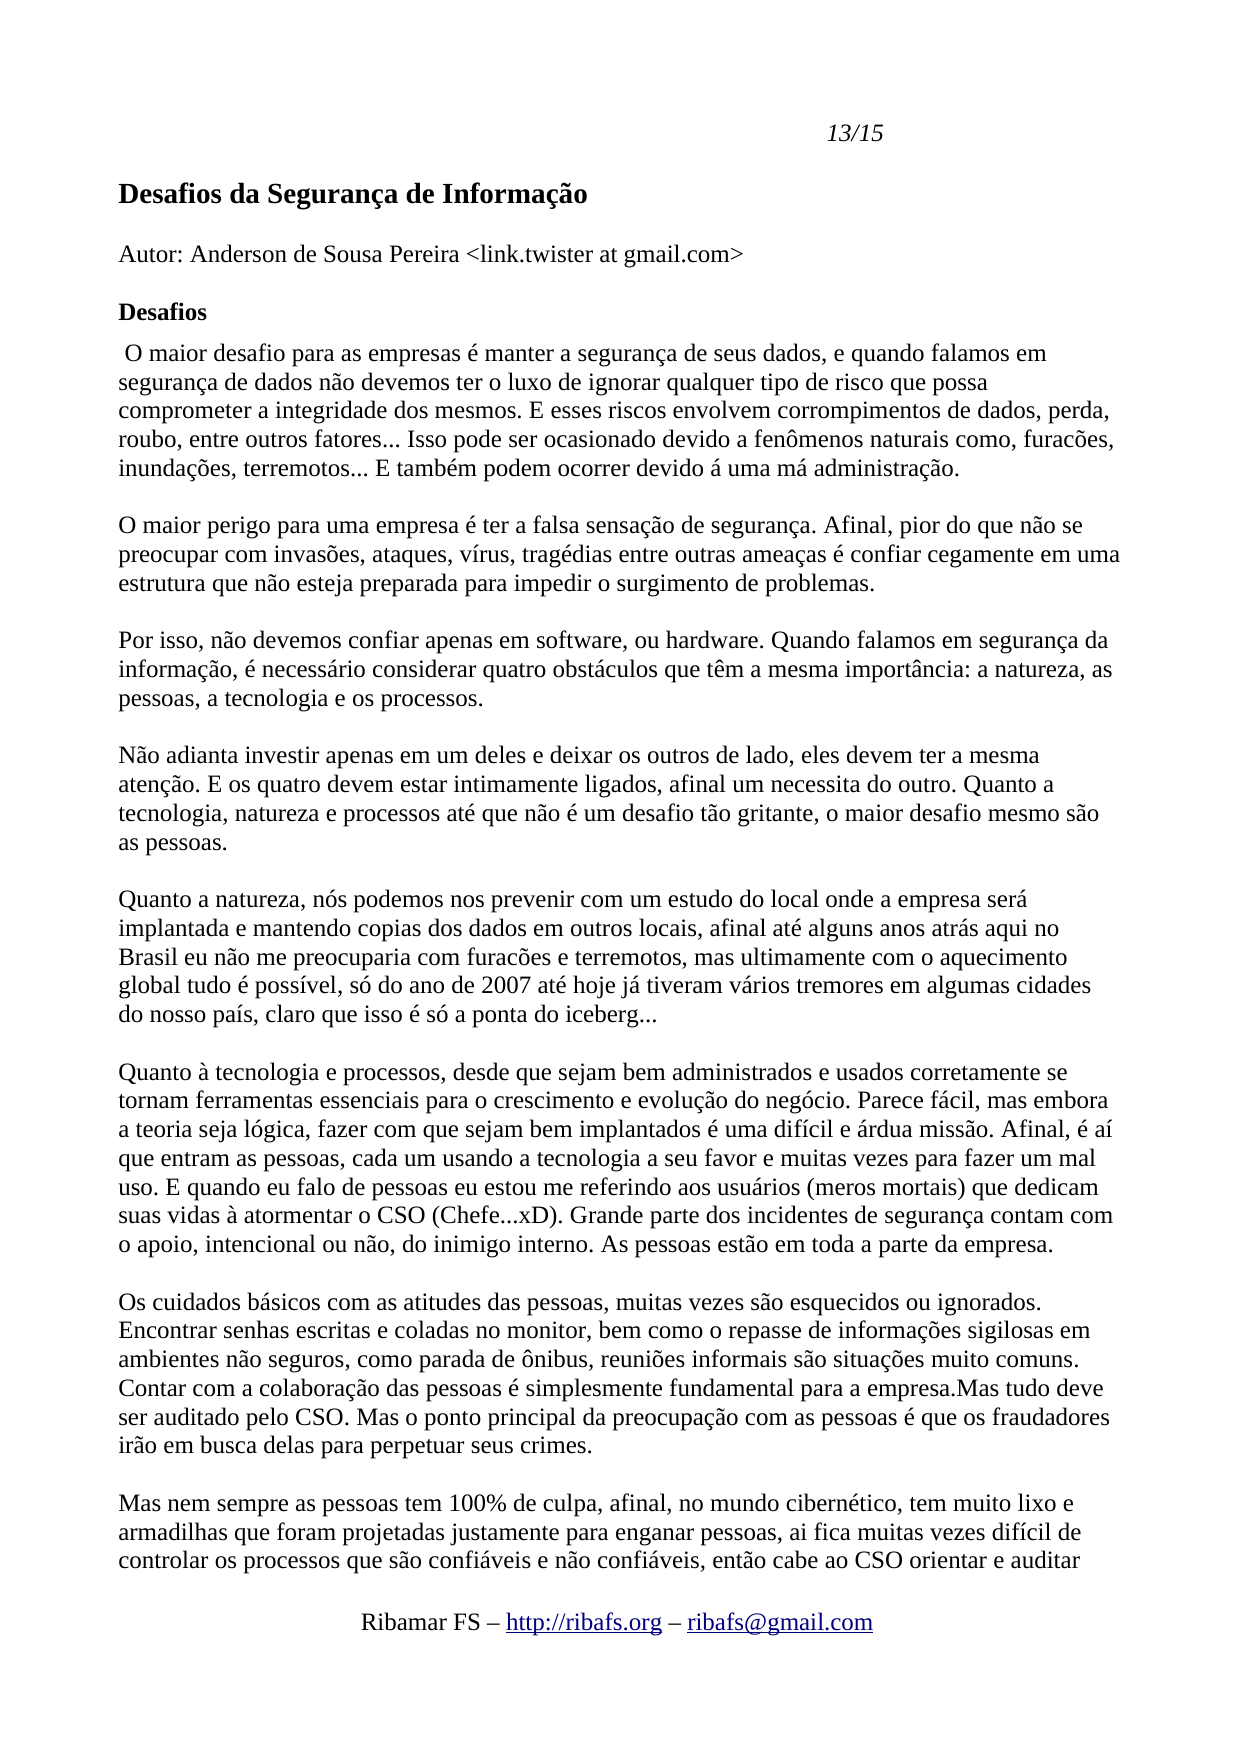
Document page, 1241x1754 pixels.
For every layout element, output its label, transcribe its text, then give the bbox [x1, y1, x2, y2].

text Autor: Anderson de Sousa Pereira <link.twister at gmail.com> Desafios [118, 239, 1122, 326]
subtitle Desafios da Segurança de Informação [118, 176, 1122, 210]
text O maior desafio para as empresas é manter a segurança de seus dados, e quando falamos em segurança de dados não devemos ter o luxo de ignorar qualquer tipo de risco que possa comprometer a integridade dos mesmos. E esses riscos envolvem corrompimentos de dados, perda, roubo, entre outros fatores... Isso pode ser ocasionado devido a fenômenos naturais como, furacões, inundações, terremotos... E também podem ocorrer devido á uma má administração. O maior perigo para uma empresa é ter a falsa sensação de segurança. Afinal, pior do que não se preocupar com invasões, ataques, vírus, tragédias entre outras ameaças é confiar cegamente em uma estrutura que não esteja preparada para impedir o surgimento de problemas. Por isso, não devemos confiar apenas em software, ou hardware. Quando falamos em segurança da informação, é necessário considerar quatro obstáculos que têm a mesma importância: a natureza, as pessoas, a tecnologia e os processos. Não adianta investir apenas em um deles e deixar os outros de lado, eles devem ter a mesma atenção. E os quatro devem estar intimamente ligados, afinal um necessita do outro. Quanto a tecnologia, natureza e processos até que não é um desafio tão gritante, o maior desafio mesmo são as pessoas. Quanto a natureza, nós podemos nos prevenir com um estudo do local onde a empresa será implantada e mantendo copias dos dados em outros locais, afinal até alguns anos atrás aqui no Brasil eu não me preocuparia com furacões e terremotos, mas ultimamente com o aquecimento global tudo é possível, só do ano de 2007 até hoje já tiveram vários tremores em algumas cidades do nosso país, claro que isso é só a ponta do iceberg... Quanto à tecnologia e processos, desde que sejam bem administrados e usados corretamente se tornam ferramentas essenciais para o crescimento e evolução do negócio. Parece fácil, mas embora a teoria seja lógica, fazer com que sejam bem implantados é uma difícil e árdua missão. Afinal, é aí que entram as pessoas, cada um usando a tecnologia a seu favor e muitas vezes para fazer um mal uso. E quando eu falo de pessoas eu estou me referindo aos usuários (meros mortais) que dedicam suas vidas à atormentar o CSO (Chefe...xD). Grande parte dos incidentes de segurança contam com o apoio, intencional ou não, do inimigo interno. As pessoas estão em toda a parte da empresa. Os cuidados básicos com as atitudes das pessoas, muitas vezes são esquecidos ou ignorados. Encontrar senhas escritas e coladas no monitor, bem como o repasse de informações sigilosas em ambientes não seguros, como parada de ônibus, reuniões informais são situações muito comuns. Contar com a colaboração das pessoas é simplesmente fundamental para a empresa.Mas tudo deve ser auditado pelo CSO. Mas o ponto principal da preocupação com as pessoas é que os fraudadores irão em busca delas para perpetuar seus crimes. Mas nem sempre as pessoas tem 100% de culpa, afinal, no mundo cibernético, tem muito lixo e armadilhas que foram projetadas justamente para enganar pessoas, ai fica muitas vezes difícil de controlar os processos que são confiáveis e não confiáveis, então cabe ao CSO orientar e auditar [118, 338, 1122, 1574]
